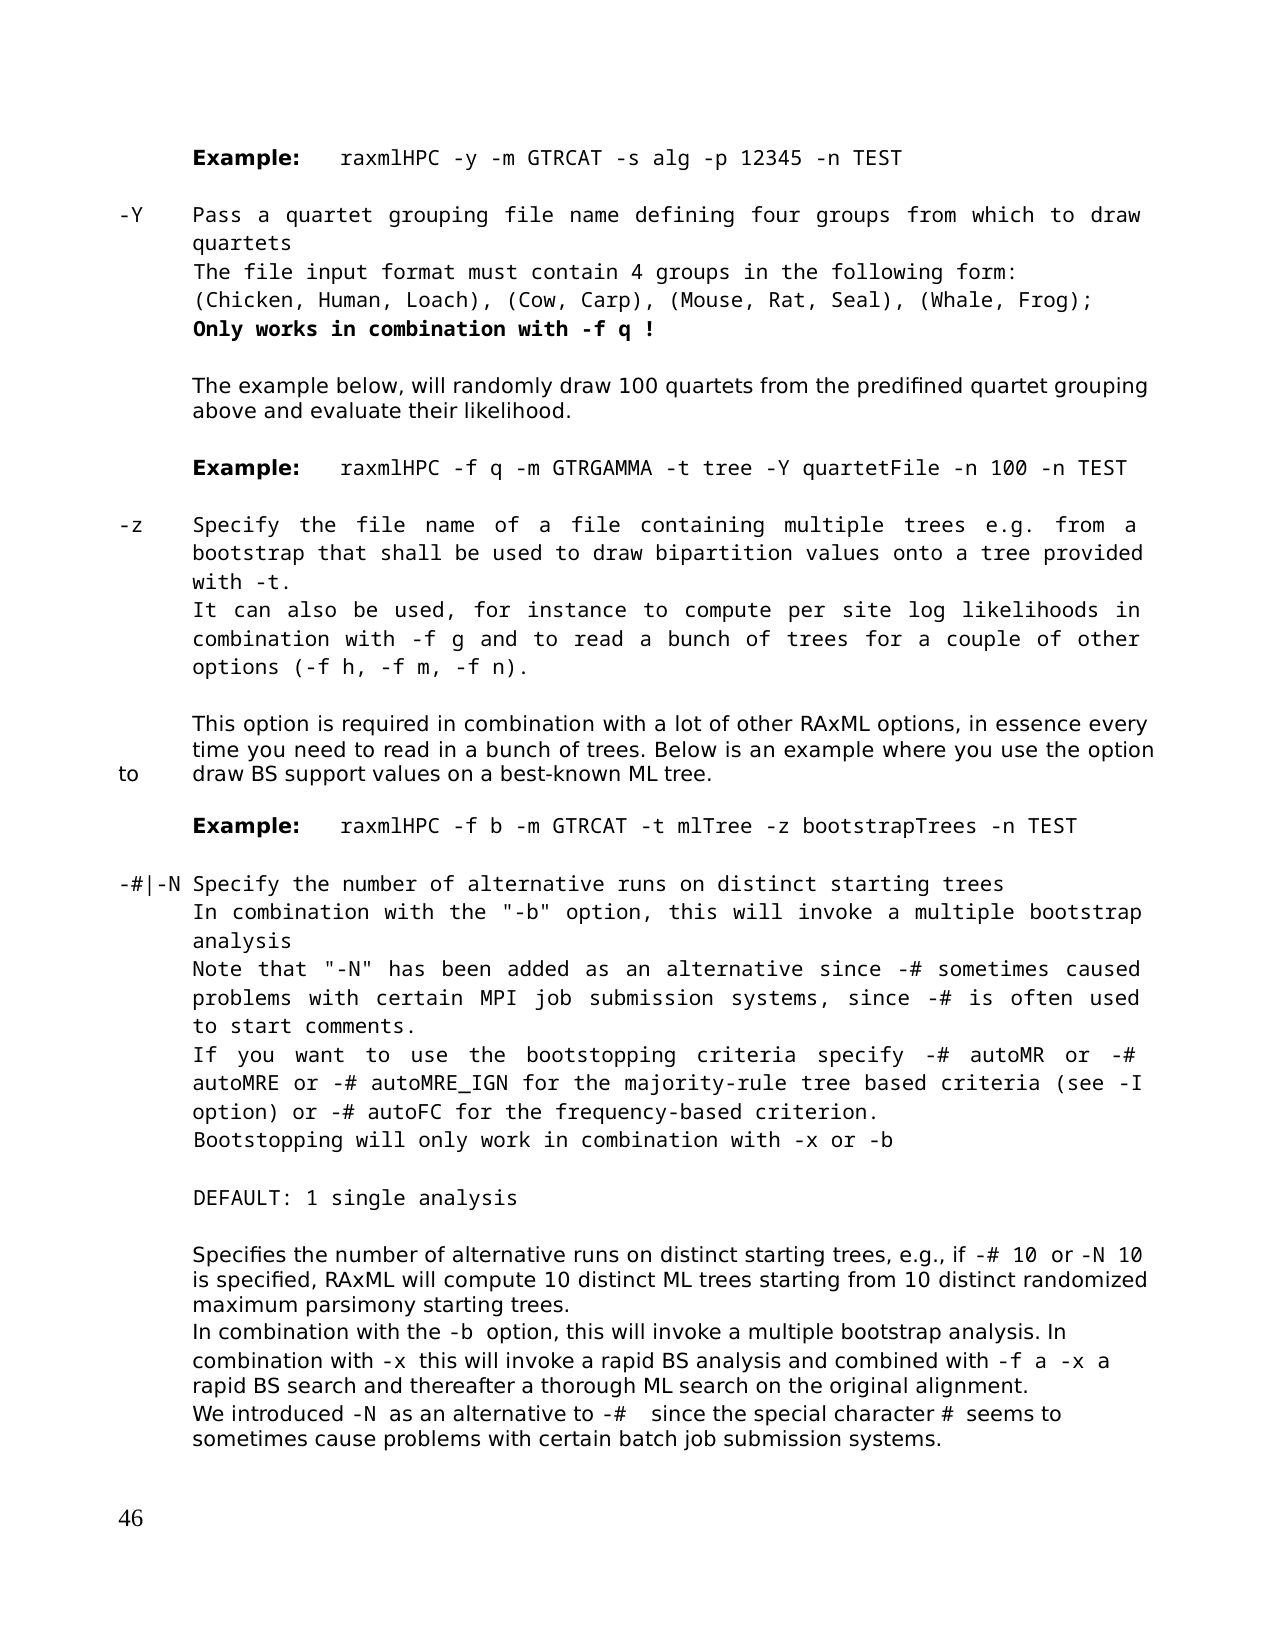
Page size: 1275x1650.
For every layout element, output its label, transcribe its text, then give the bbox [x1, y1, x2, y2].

text If you want to use the bootstopping criteria specify -# autoMR or -# autoMRE or -# autoMRE_IGN for the majority-rule tree based criteria (see -I option) or -# autoFC for the frequency-based criterion. [118, 1040, 1157, 1125]
text This option is required in combination with a lot of other RAxML options, in essence every time you need to read in a bunch of trees. Below is an example where you use the option to draw BS support values on a best-known ML tree. [118, 709, 1157, 787]
text -#|-N Specify the number of alternative runs on distinct starting trees [118, 868, 1157, 897]
text Example: raxmlHPC -f q -m GTRGAMMA -t tree -Y quartetFile -n 100 -n TEST [118, 452, 1157, 481]
text The file input format must contain 4 groups in the following form: [118, 257, 1157, 285]
text The example below, will randomly draw 100 quartets from the predifined quartet grouping above and evaluate their likelihood. [118, 371, 1157, 424]
text Specifies the number of alternative runs on distinct starting trees, e.g., if -# 10 or -N 10 is specified, RAxML will compute 10 distinct ML trees starting from 10 distinct randomized maximum parsimony starting trees. [118, 1239, 1157, 1317]
text Bootstopping will only work in combination with -x or -b [118, 1125, 1157, 1154]
text We introduced -N as an alternative to -# since the special character # seems to sometimes cause problems with certain batch job submission systems. [118, 1398, 1157, 1452]
text -Y Pass a quartet grouping file name defining four groups from which to draw quartets [118, 200, 1157, 257]
text DEFAULT: 1 single analysis [118, 1182, 1157, 1211]
text (Chicken, Human, Loach), (Cow, Carp), (Mouse, Rat, Seal), (Whale, Frog); [118, 285, 1157, 314]
text Only works in combination with -f q ! [118, 314, 1157, 342]
text Note that "-N" has been added as an alternative since -# sometimes caused problems with certain MPI job submission systems, since -# is often used to start comments. [118, 954, 1157, 1040]
text Example: raxmlHPC -f b -m GTRCAT -t mlTree -z bootstrapTrees -n TEST [118, 811, 1157, 840]
text -z Specify the file name of a file containing multiple trees e.g. from a bootstrap that shall be used to draw bipartition values onto a tree provided with -t. [118, 509, 1157, 595]
text In combination with the "-b" option, this will invoke a multiple bootstrap analysis [118, 897, 1157, 954]
text In combination with the -b option, this will invoke a multiple bootstrap analysis. In combination with -x this will invoke a rapid BS analysis and combined with -f a -x a rapid BS search and thereafter a thorough ML search on the original alignment. [118, 1317, 1157, 1398]
text It can also be used, for instance to compute per site log likelihoods in combination with -f g and to read a bunch of trees for a couple of other options (-f h, -f m, -f n). [118, 595, 1157, 681]
text Example: raxmlHPC -y -m GTRCAT -s alg -p 12345 -n TEST [118, 143, 1157, 171]
